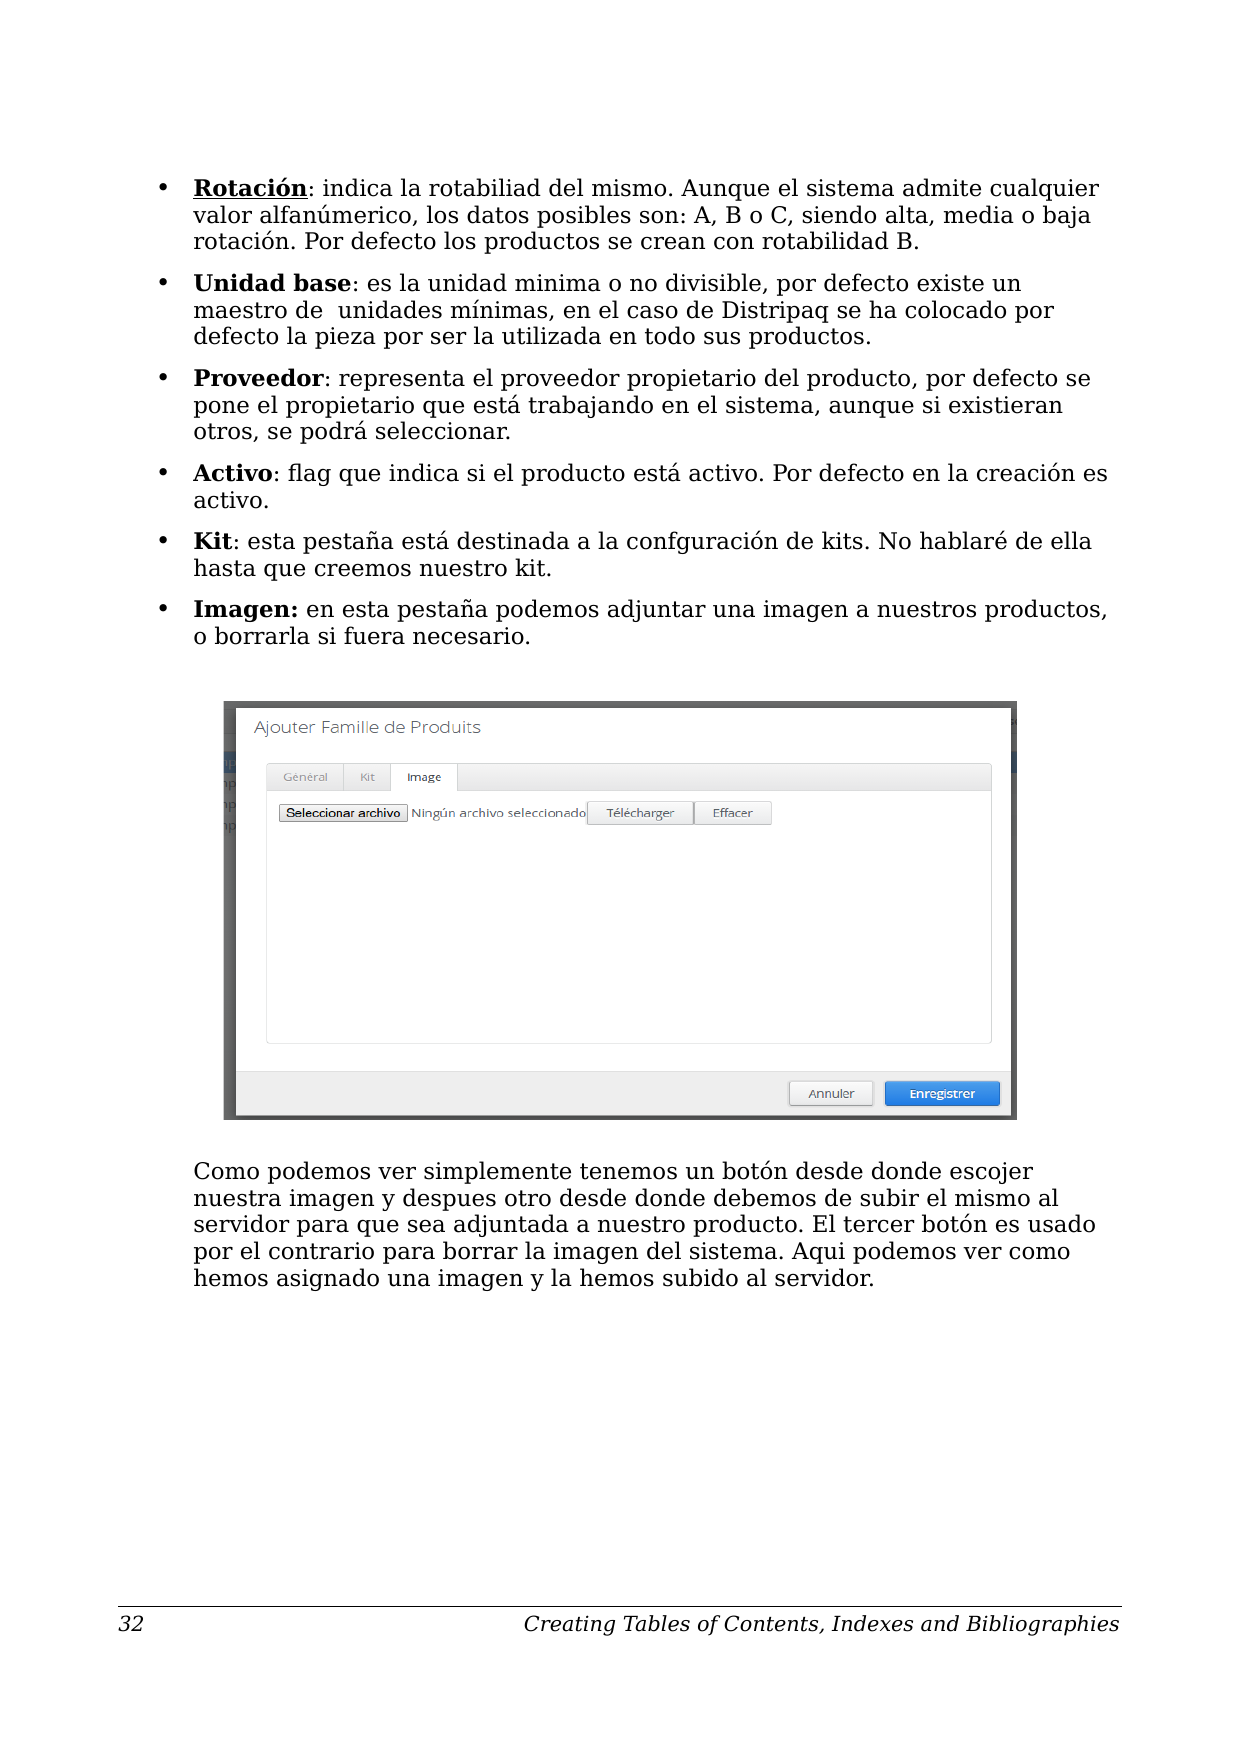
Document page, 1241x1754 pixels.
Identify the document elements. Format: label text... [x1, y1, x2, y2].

list Kit: esta pestaña está destinada a la confguración de kits. No hablaré de ella hasta que creemos nuestro kit. [156, 526, 1122, 582]
text Como podemos ver simplemente tenemos un botón desde donde escojer nuestra imagen y despues otro desde donde debemos de subir el mismo al servidor para que sea adjuntada a nuestro producto. El tercer botón es usado por el contrario para borrar la imagen del sistema. Aqui podemos ver como hemos asignado una imagen y la hemos subido al servidor. [118, 1158, 1122, 1292]
list Proveedor: representa el proveedor propietario del producto, por defecto se pone el propietario que está trabajando en el sistema, aunque si existieran otros, se podrá seleccionar. [156, 363, 1122, 445]
list Unidad base: es la unidad minima o no divisible, por defecto existe un maestro de unidades mínimas, en el caso de Distripaq se ha colocado por defecto la pieza por ser la utilizada en todo sus productos. [156, 268, 1122, 350]
picture [223, 701, 1017, 1120]
list Activo: flag que indica si el producto está activo. Por defecto en la creación es activo. [156, 458, 1122, 513]
list Rotación: indica la rotabiliad del mismo. Aunque el sistema admite cualquier valor alfanúmerico, los datos posibles son: A, B o C, siendo alta, media o baja rotación. Por defecto los productos se crean con rotabilidad B. [156, 173, 1122, 255]
list Imagen: en esta pestaña podemos adjuntar una imagen a nuestros productos, o borrarla si fuera necesario. [156, 594, 1122, 650]
